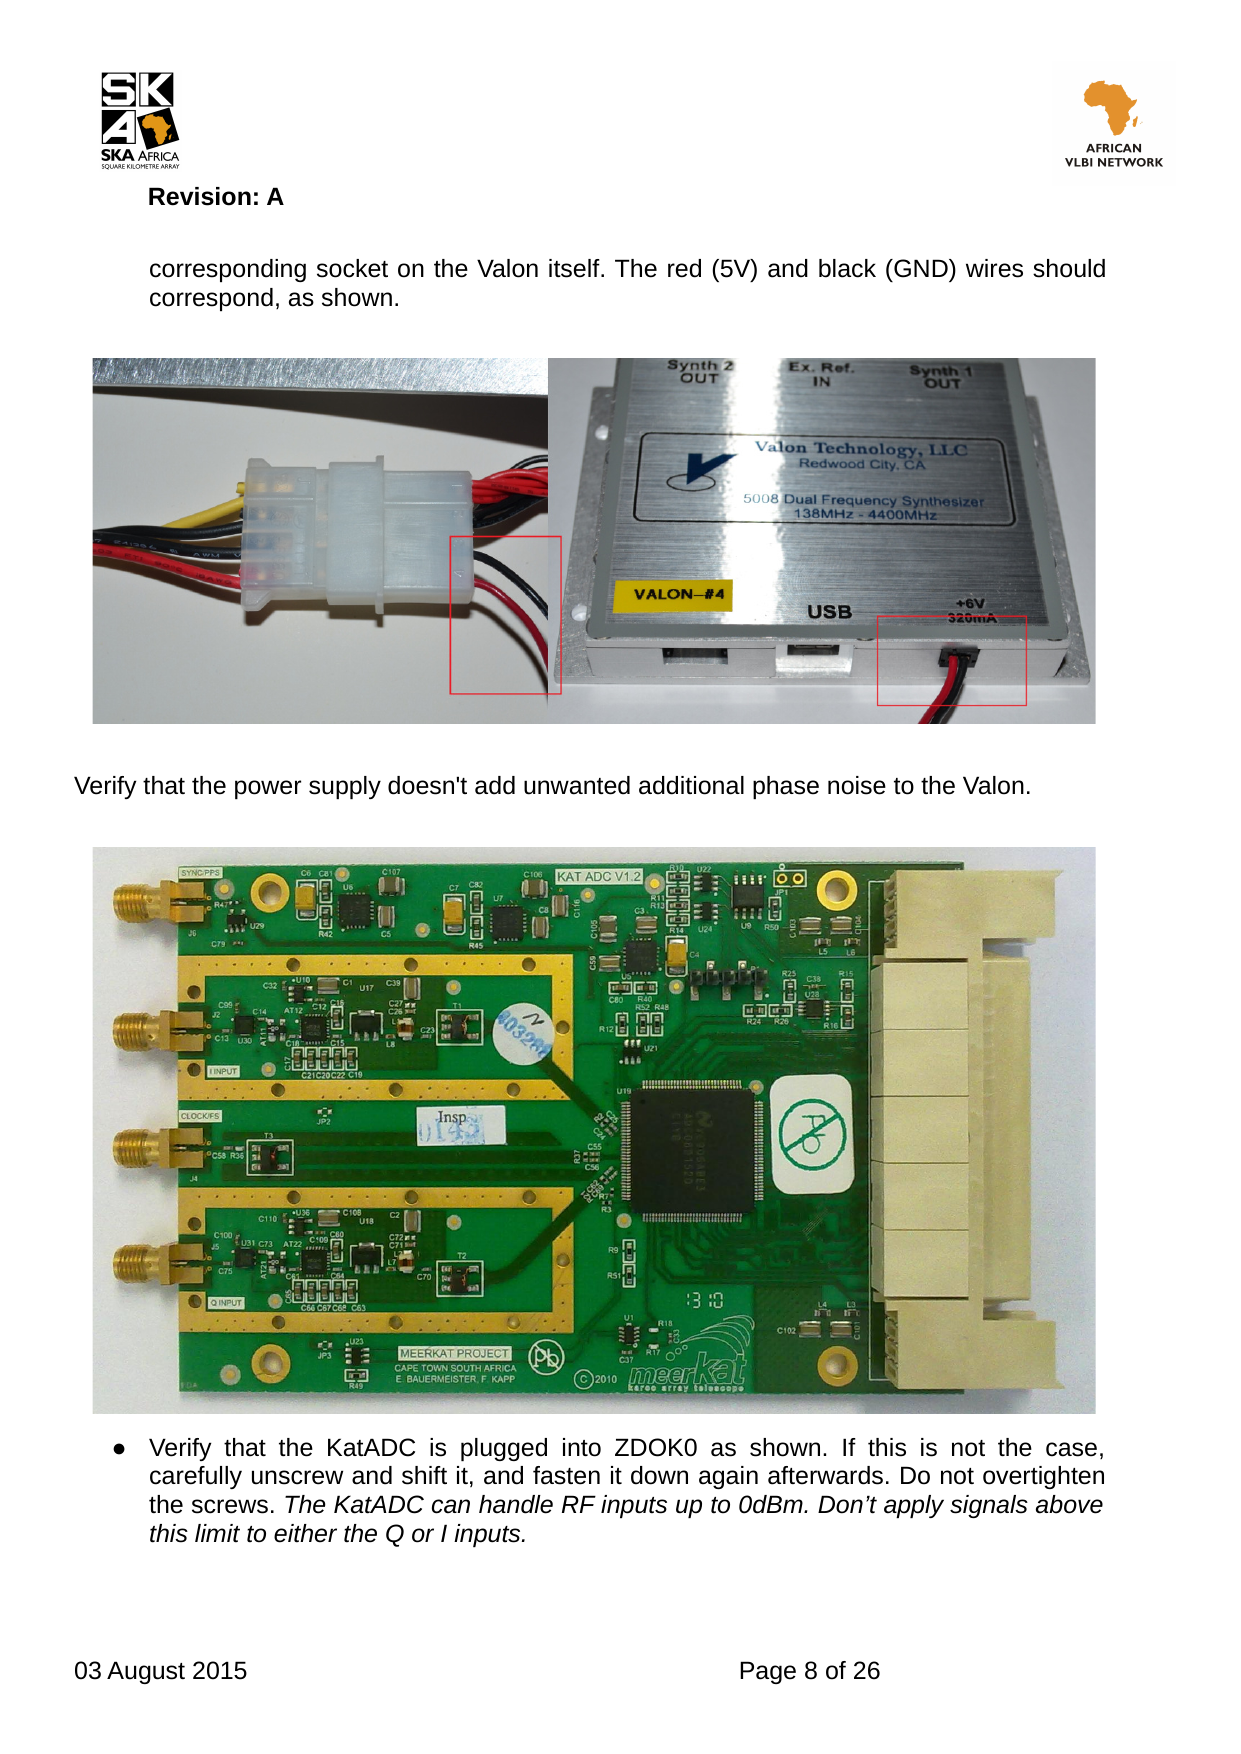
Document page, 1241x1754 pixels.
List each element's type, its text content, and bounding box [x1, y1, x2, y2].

list Verify that the KatADC is plugged into ZDOK0 as shown. If this is not the case, carefully unscrew and shift it, and fasten it down again afterwards. Do not overtighten the screws. The KatADC can handle RF inputs up to 0dBm. Don’t apply signals above this limit to either the Q or I inputs. [111, 1432, 1108, 1547]
text Verify that the power supply doesn't add unwanted additional phase noise to the Valon. [74, 771, 1108, 799]
picture [1051, 61, 1177, 186]
list corresponding socket on the Valon itself. The red (5V) and black (GND) wires should correspond, as shown. [111, 254, 1108, 311]
picture [92, 358, 1096, 724]
picture [98, 70, 183, 172]
picture [92, 847, 1096, 1414]
